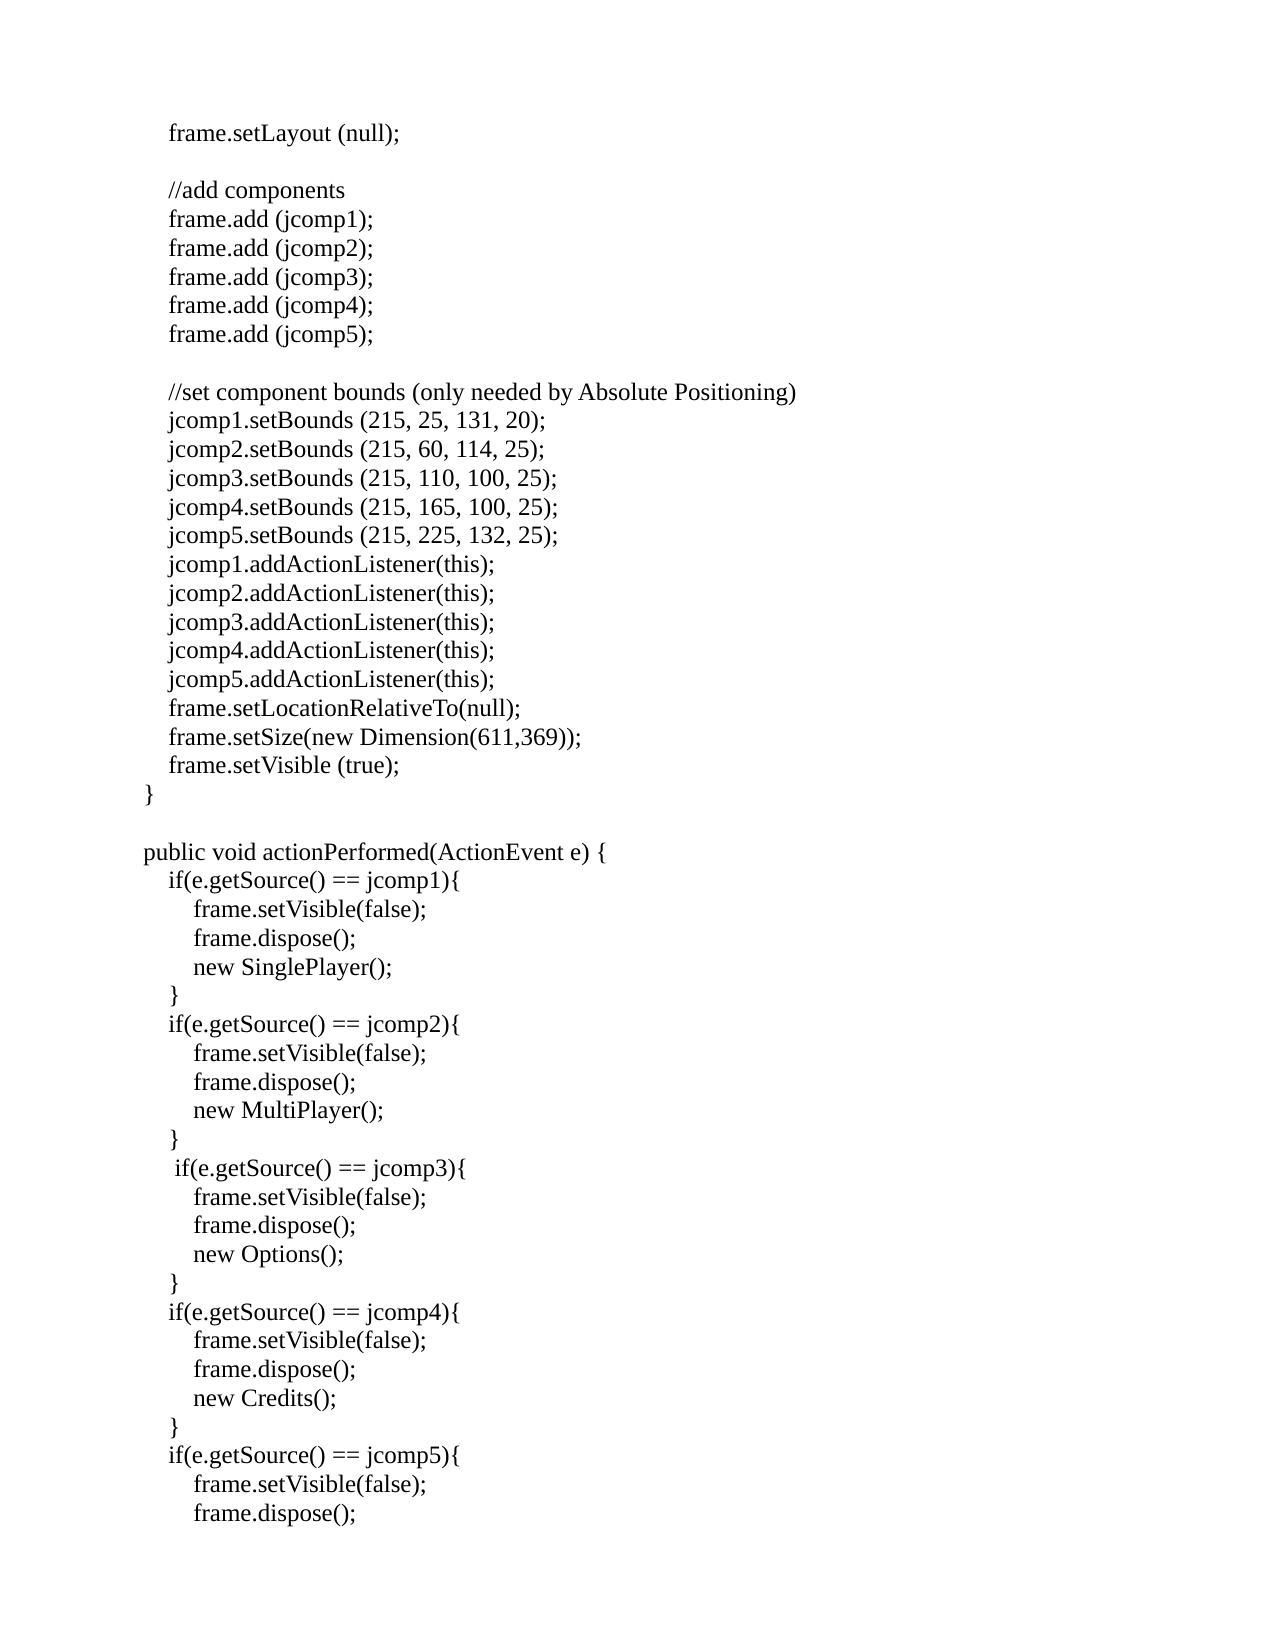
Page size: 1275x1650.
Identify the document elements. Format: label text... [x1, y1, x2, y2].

text jcomp3.addActionListener(this); [118, 607, 1157, 636]
text frame.setVisible(false); [118, 1038, 1157, 1067]
text new Options(); [118, 1239, 1157, 1268]
text } [118, 779, 1157, 808]
text frame.dispose(); [118, 1354, 1157, 1383]
text if(e.getSource() == jcomp5){ [118, 1441, 1157, 1469]
text jcomp2.addActionListener(this); [118, 578, 1157, 607]
text public void actionPerformed(ActionEvent e) { [118, 837, 1157, 866]
text frame.setVisible(false); [118, 1326, 1157, 1354]
text } [118, 1124, 1157, 1153]
text new SinglePlayer(); [118, 952, 1157, 981]
text frame.add (jcomp4); [118, 291, 1157, 319]
text frame.dispose(); [118, 1498, 1157, 1527]
text //add components [118, 176, 1157, 204]
text frame.dispose(); [118, 1067, 1157, 1096]
text frame.setVisible(false); [118, 1469, 1157, 1498]
text new MultiPlayer(); [118, 1096, 1157, 1124]
text jcomp1.addActionListener(this); [118, 549, 1157, 578]
text if(e.getSource() == jcomp3){ [118, 1153, 1157, 1182]
text jcomp5.setBounds (215, 225, 132, 25); [118, 521, 1157, 549]
text frame.setVisible (true); [118, 751, 1157, 779]
text jcomp1.setBounds (215, 25, 131, 20); [118, 406, 1157, 434]
text frame.setSize(new Dimension(611,369)); [118, 722, 1157, 751]
text } [118, 1268, 1157, 1297]
text if(e.getSource() == jcomp2){ [118, 1009, 1157, 1038]
text frame.setLocationRelativeTo(null); [118, 693, 1157, 722]
text jcomp4.setBounds (215, 165, 100, 25); [118, 492, 1157, 521]
text if(e.getSource() == jcomp4){ [118, 1297, 1157, 1326]
text jcomp5.addActionListener(this); [118, 664, 1157, 693]
text } [118, 1412, 1157, 1441]
text frame.dispose(); [118, 1211, 1157, 1239]
text frame.setVisible(false); [118, 1182, 1157, 1211]
text jcomp4.addActionListener(this); [118, 636, 1157, 664]
text jcomp3.setBounds (215, 110, 100, 25); [118, 463, 1157, 492]
text if(e.getSource() == jcomp1){ [118, 866, 1157, 894]
text //set component bounds (only needed by Absolute Positioning) [118, 377, 1157, 406]
text frame.dispose(); [118, 923, 1157, 952]
text frame.add (jcomp1); [118, 204, 1157, 233]
text frame.add (jcomp2); [118, 233, 1157, 262]
text frame.add (jcomp5); [118, 319, 1157, 348]
text jcomp2.setBounds (215, 60, 114, 25); [118, 434, 1157, 463]
text new Credits(); [118, 1383, 1157, 1412]
text frame.setLayout (null); [118, 118, 1157, 147]
text frame.setVisible(false); [118, 894, 1157, 923]
text frame.add (jcomp3); [118, 262, 1157, 291]
text } [118, 981, 1157, 1009]
